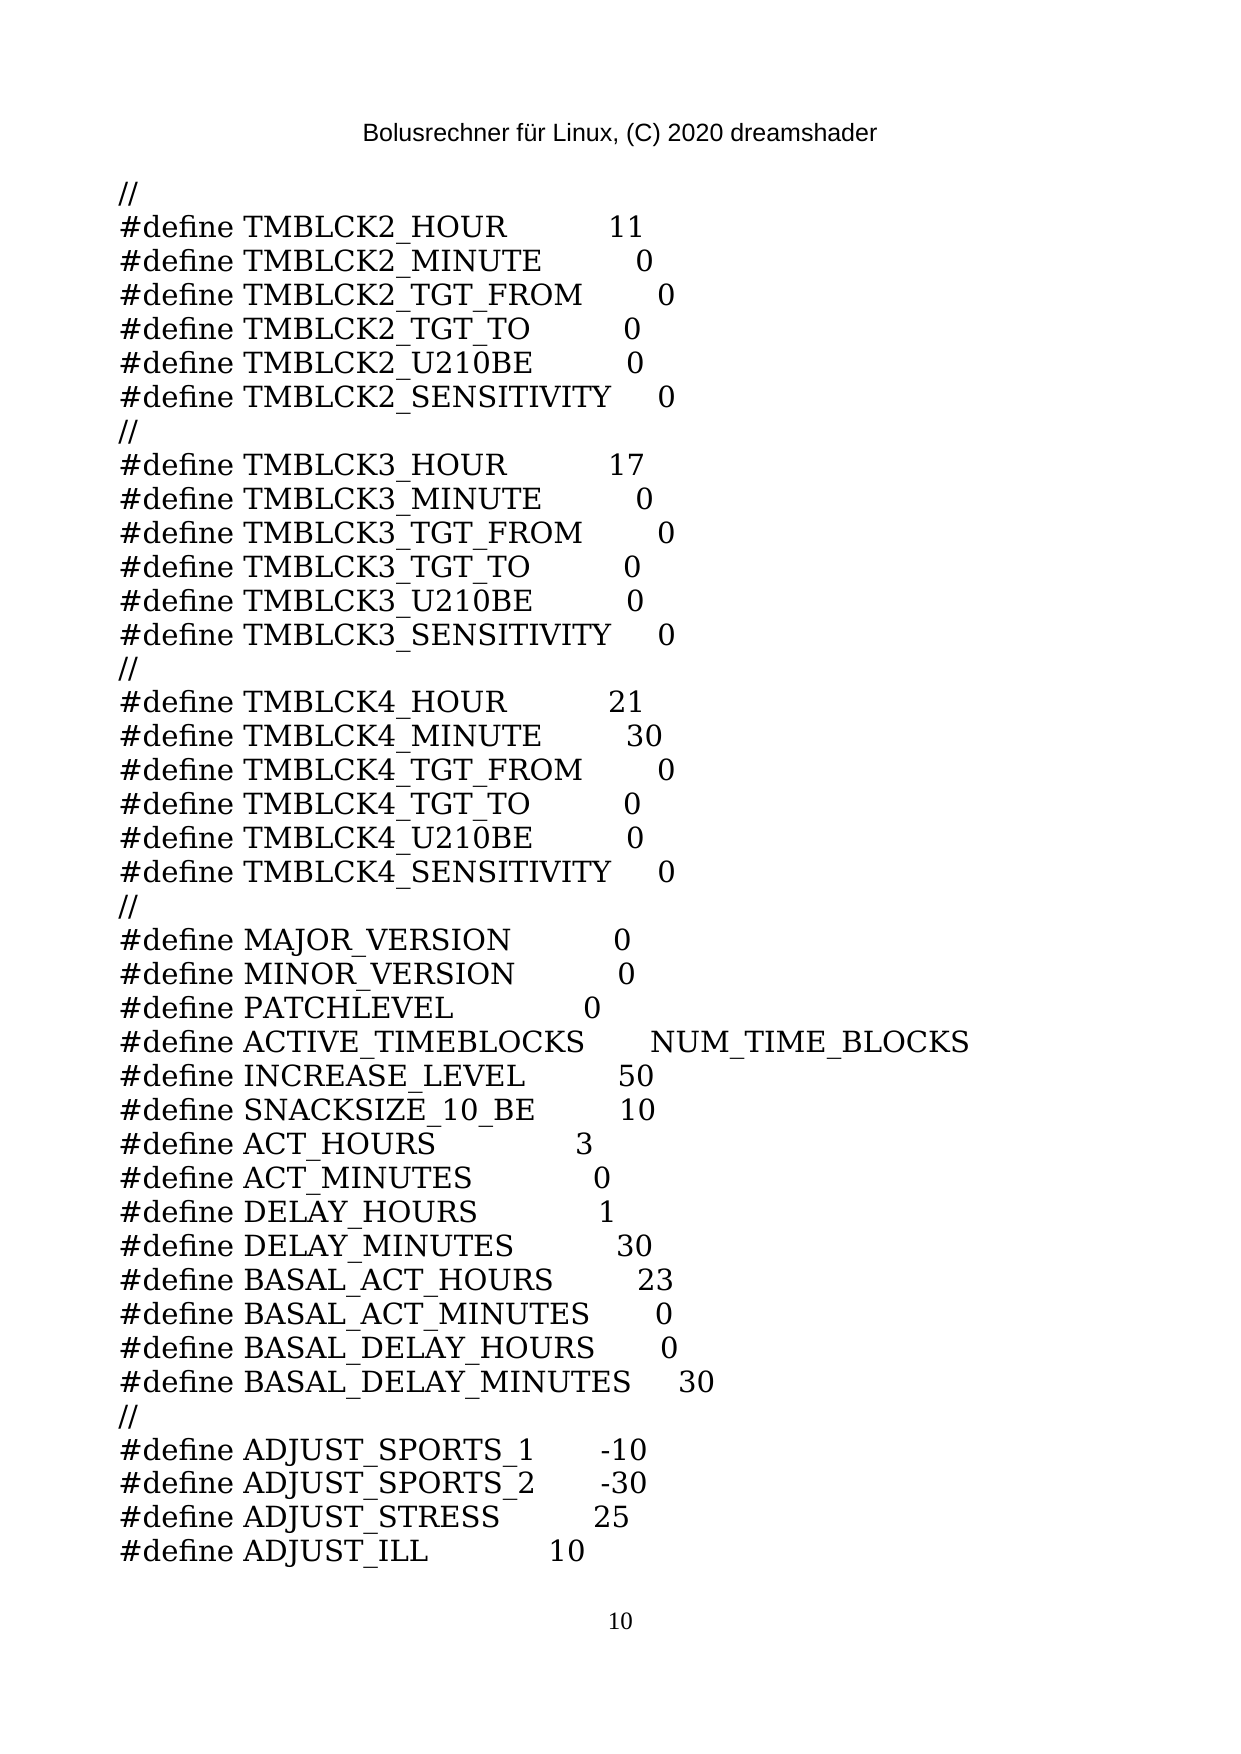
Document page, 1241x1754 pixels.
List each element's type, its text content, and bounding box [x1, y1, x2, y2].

text #define DELAY_HOURS 1 [118, 1195, 1122, 1229]
text #define TMBLCK4_TGT_TO 0 [118, 788, 1122, 822]
text #define INCREASE_LEVEL 50 [118, 1059, 1122, 1093]
text #define TMBLCK3_TGT_FROM 0 [118, 516, 1122, 550]
text #define ADJUST_STRESS 25 [118, 1501, 1122, 1535]
text // [118, 176, 1122, 210]
text #define TMBLCK4_MINUTE 30 [118, 720, 1122, 754]
text // [118, 889, 1122, 923]
text #define TMBLCK4_HOUR 21 [118, 686, 1122, 720]
text #define TMBLCK2_MINUTE 0 [118, 244, 1122, 278]
text #define ADJUST_SPORTS_2 -30 [118, 1467, 1122, 1501]
text #define BASAL_DELAY_HOURS 0 [118, 1331, 1122, 1365]
text #define ADJUST_SPORTS_1 -10 [118, 1433, 1122, 1467]
text #define BASAL_ACT_MINUTES 0 [118, 1297, 1122, 1331]
text #define TMBLCK3_HOUR 17 [118, 448, 1122, 482]
text #define ACT_HOURS 3 [118, 1127, 1122, 1161]
text #define TMBLCK3_U210BE 0 [118, 584, 1122, 618]
text #define MINOR_VERSION 0 [118, 957, 1122, 991]
text #define TMBLCK3_MINUTE 0 [118, 482, 1122, 516]
text // [118, 652, 1122, 686]
text #define TMBLCK4_U210BE 0 [118, 822, 1122, 856]
text #define TMBLCK2_SENSITIVITY 0 [118, 380, 1122, 414]
text #define TMBLCK4_TGT_FROM 0 [118, 754, 1122, 788]
text #define MAJOR_VERSION 0 [118, 923, 1122, 957]
text #define TMBLCK3_TGT_TO 0 [118, 550, 1122, 584]
text #define ACT_MINUTES 0 [118, 1161, 1122, 1195]
text #define TMBLCK2_TGT_TO 0 [118, 312, 1122, 346]
text #define ADJUST_ILL 10 [118, 1535, 1122, 1569]
text #define TMBLCK2_TGT_FROM 0 [118, 278, 1122, 312]
text #define DELAY_MINUTES 30 [118, 1229, 1122, 1263]
text // [118, 1399, 1122, 1433]
text #define BASAL_DELAY_MINUTES 30 [118, 1365, 1122, 1399]
text #define PATCHLEVEL 0 [118, 991, 1122, 1025]
text #define TMBLCK2_U210BE 0 [118, 346, 1122, 380]
text #define TMBLCK4_SENSITIVITY 0 [118, 856, 1122, 889]
text #define TMBLCK3_SENSITIVITY 0 [118, 618, 1122, 652]
text #define BASAL_ACT_HOURS 23 [118, 1263, 1122, 1297]
text #define SNACKSIZE_10_BE 10 [118, 1093, 1122, 1127]
text #define ACTIVE_TIMEBLOCKS NUM_TIME_BLOCKS [118, 1025, 1122, 1059]
text #define TMBLCK2_HOUR 11 [118, 210, 1122, 244]
text // [118, 414, 1122, 448]
